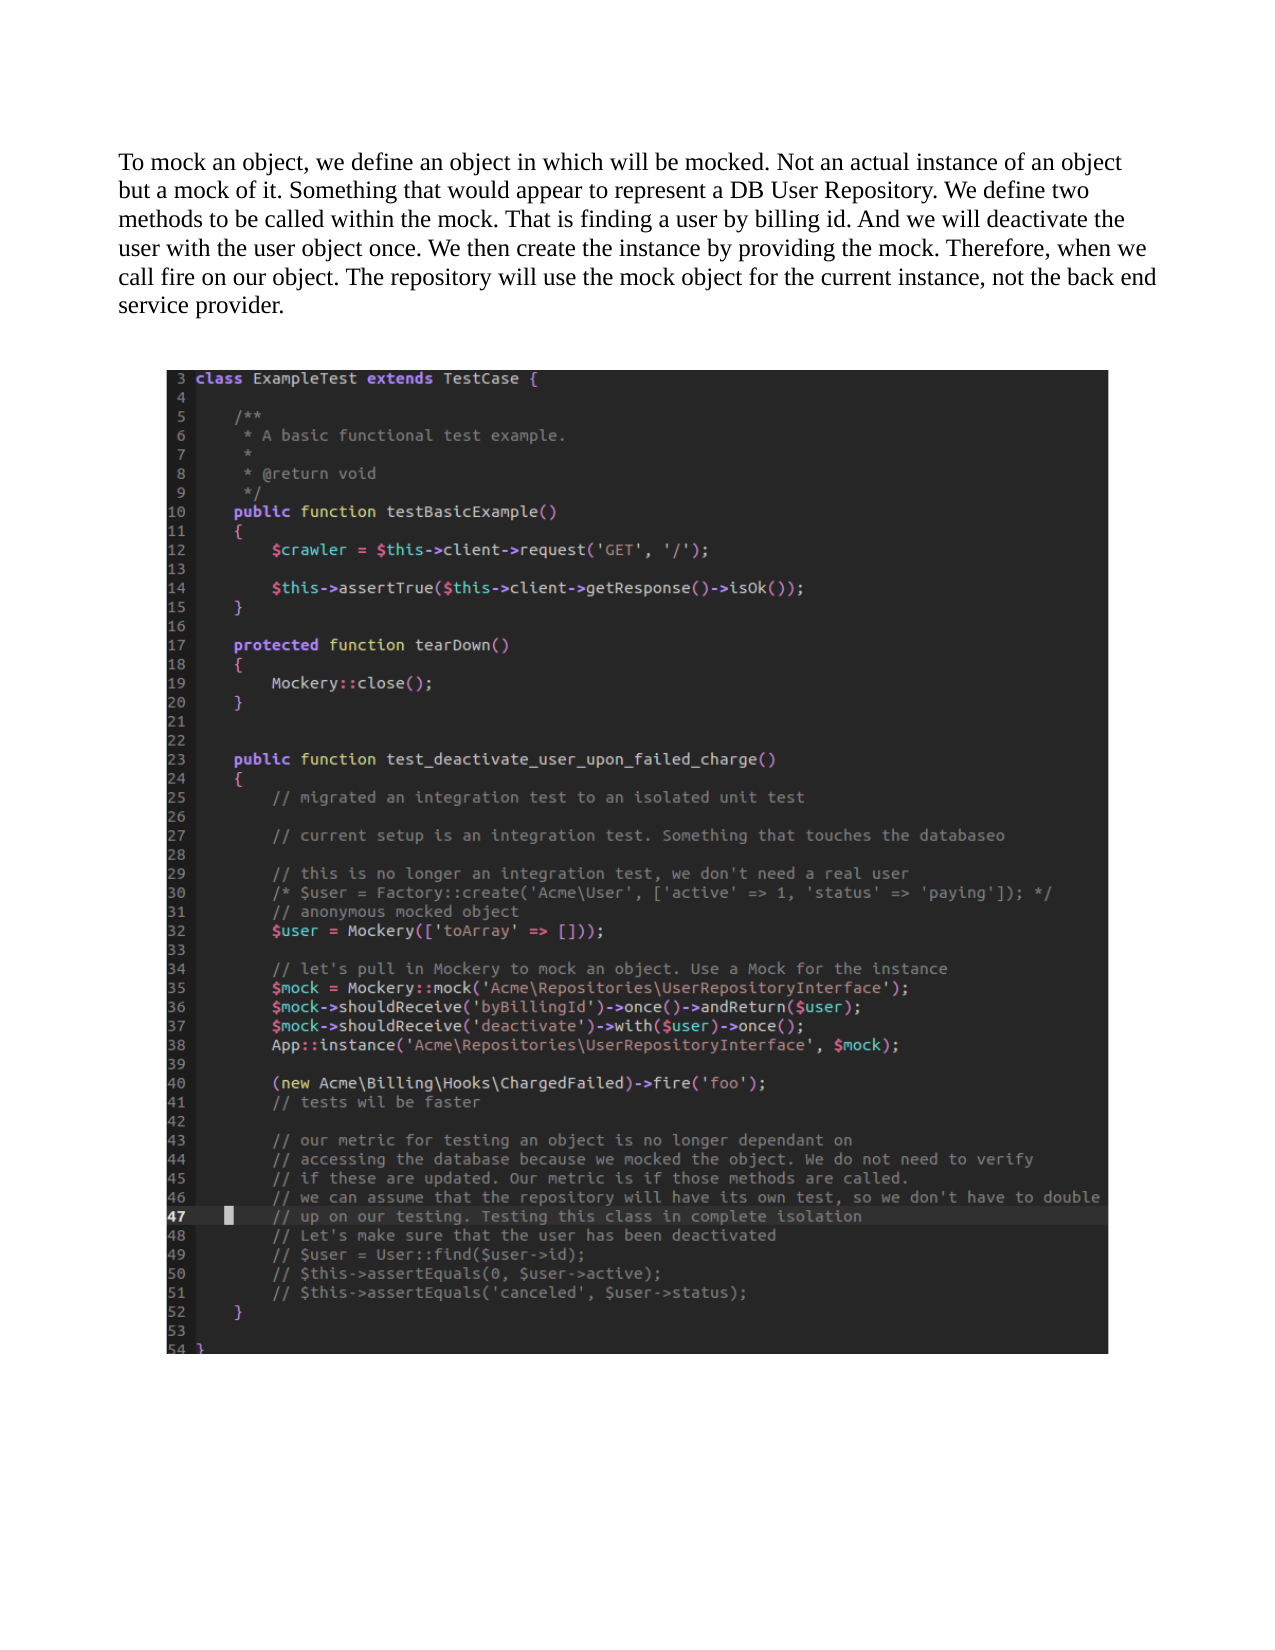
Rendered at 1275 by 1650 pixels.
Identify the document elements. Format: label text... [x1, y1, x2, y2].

text To mock an object, we define an object in which will be mocked. Not an actual instance of an object but a mock of it. Something that would appear to represent a DB User Repository. We define two methods to be called within the mock. That is finding a user by billing id. And we will deactivate the user with the user object once. We then create the instance by providing the mock. Therefore, when we call fire on our object. The repository will use the mock object for the current instance, not the back end service provider. [118, 147, 1157, 319]
picture [166, 370, 1109, 1354]
